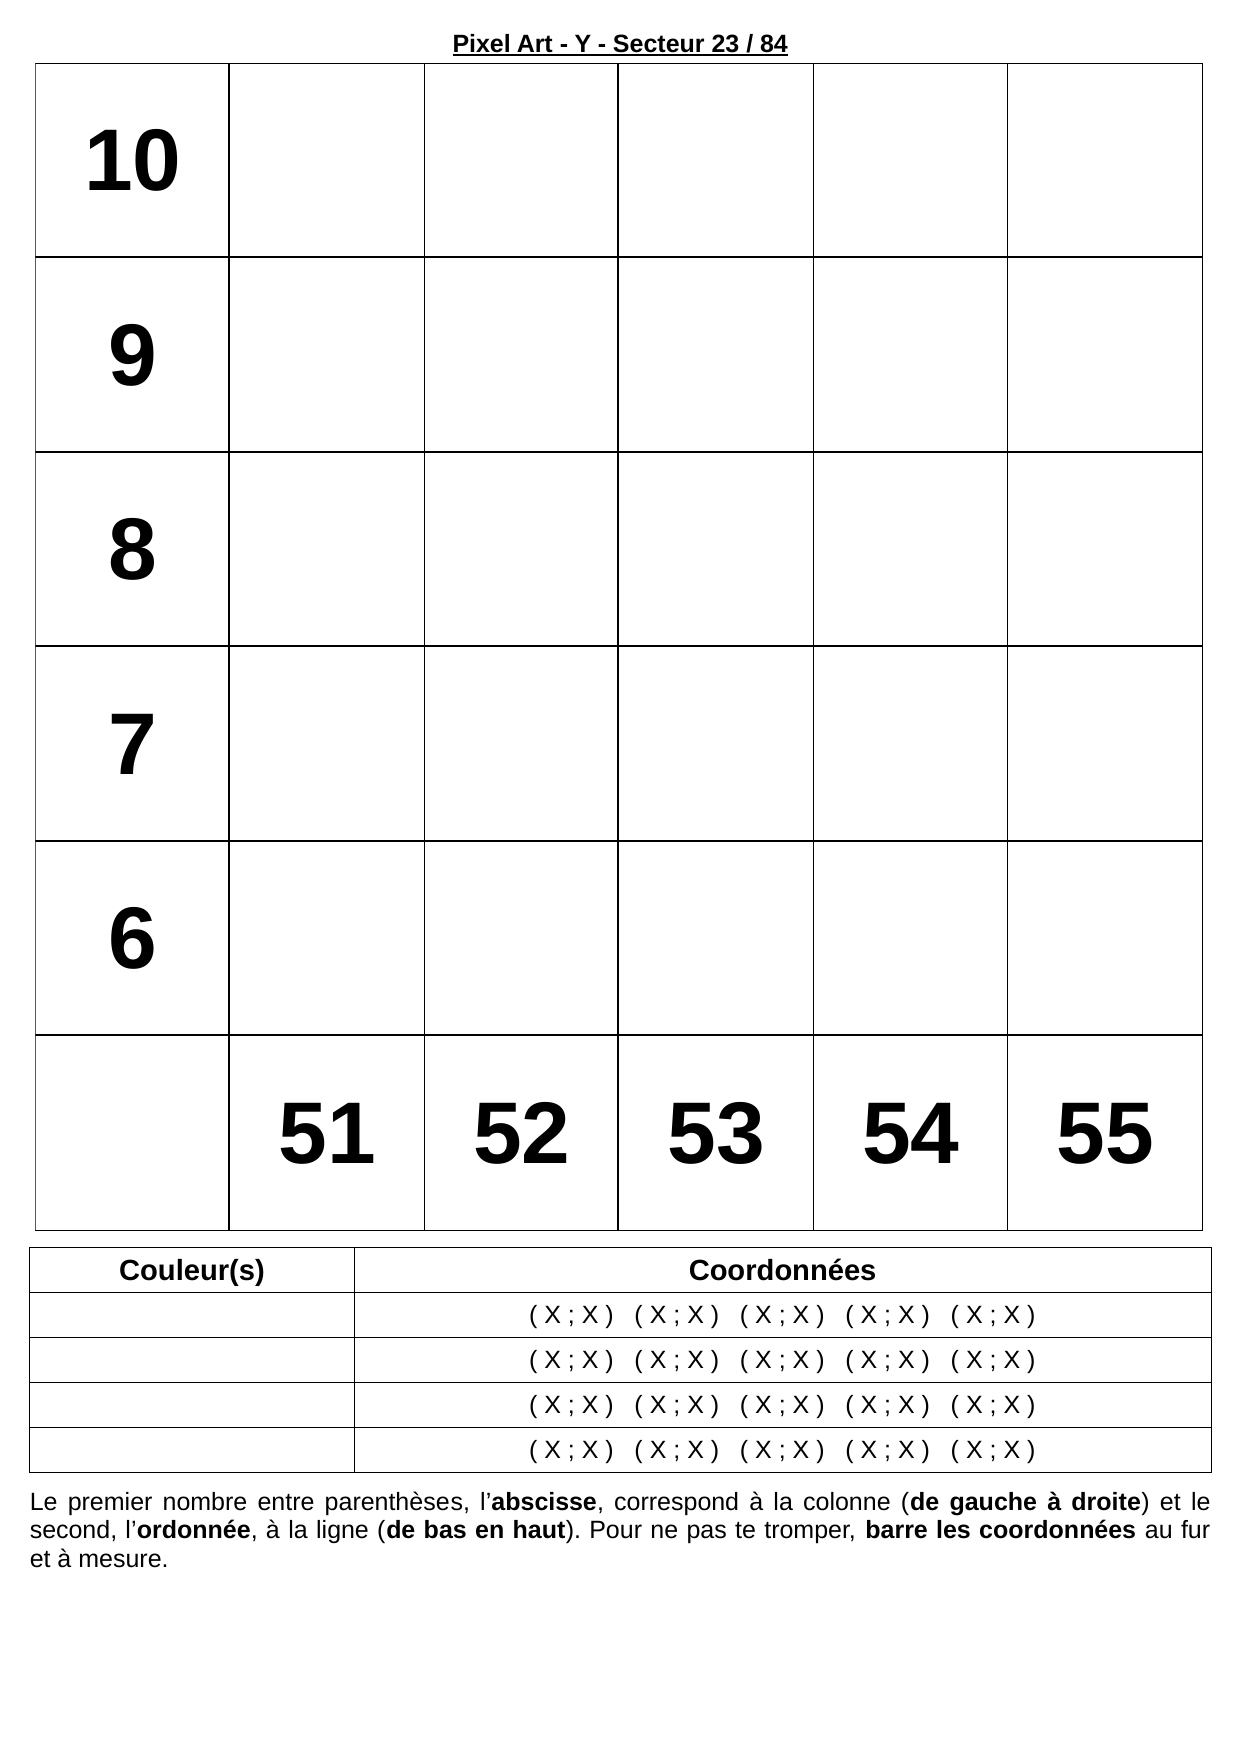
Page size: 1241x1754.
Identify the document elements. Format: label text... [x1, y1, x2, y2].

table_cell [30, 1428, 354, 1472]
table_cell ( X ; X ) ( X ; X ) ( X ; X ) ( X ; X ) ( X ; X ) [355, 1428, 1211, 1472]
table_cell [30, 1293, 354, 1337]
table_cell [30, 1338, 354, 1382]
text Le premier nombre entre parenthèses, l’abscisse, correspond à la colonne (de gauche à droite) et le second, l’ordonnée, à la ligne (de bas en haut). Pour ne pas te tromper, barre les coordonnées au fur et à mesure. [29, 1487, 1211, 1573]
table_cell ( X ; X ) ( X ; X ) ( X ; X ) ( X ; X ) ( X ; X ) [355, 1293, 1211, 1337]
text Pixel Art - Y - Secteur 23 / 84 [29, 29, 1211, 58]
table_cell [30, 1383, 354, 1427]
table_cell ( X ; X ) ( X ; X ) ( X ; X ) ( X ; X ) ( X ; X ) [355, 1383, 1211, 1427]
table_header Couleur(s) [30, 1248, 354, 1292]
table_header Coordonnées [355, 1248, 1211, 1292]
table_cell ( X ; X ) ( X ; X ) ( X ; X ) ( X ; X ) ( X ; X ) [355, 1338, 1211, 1382]
